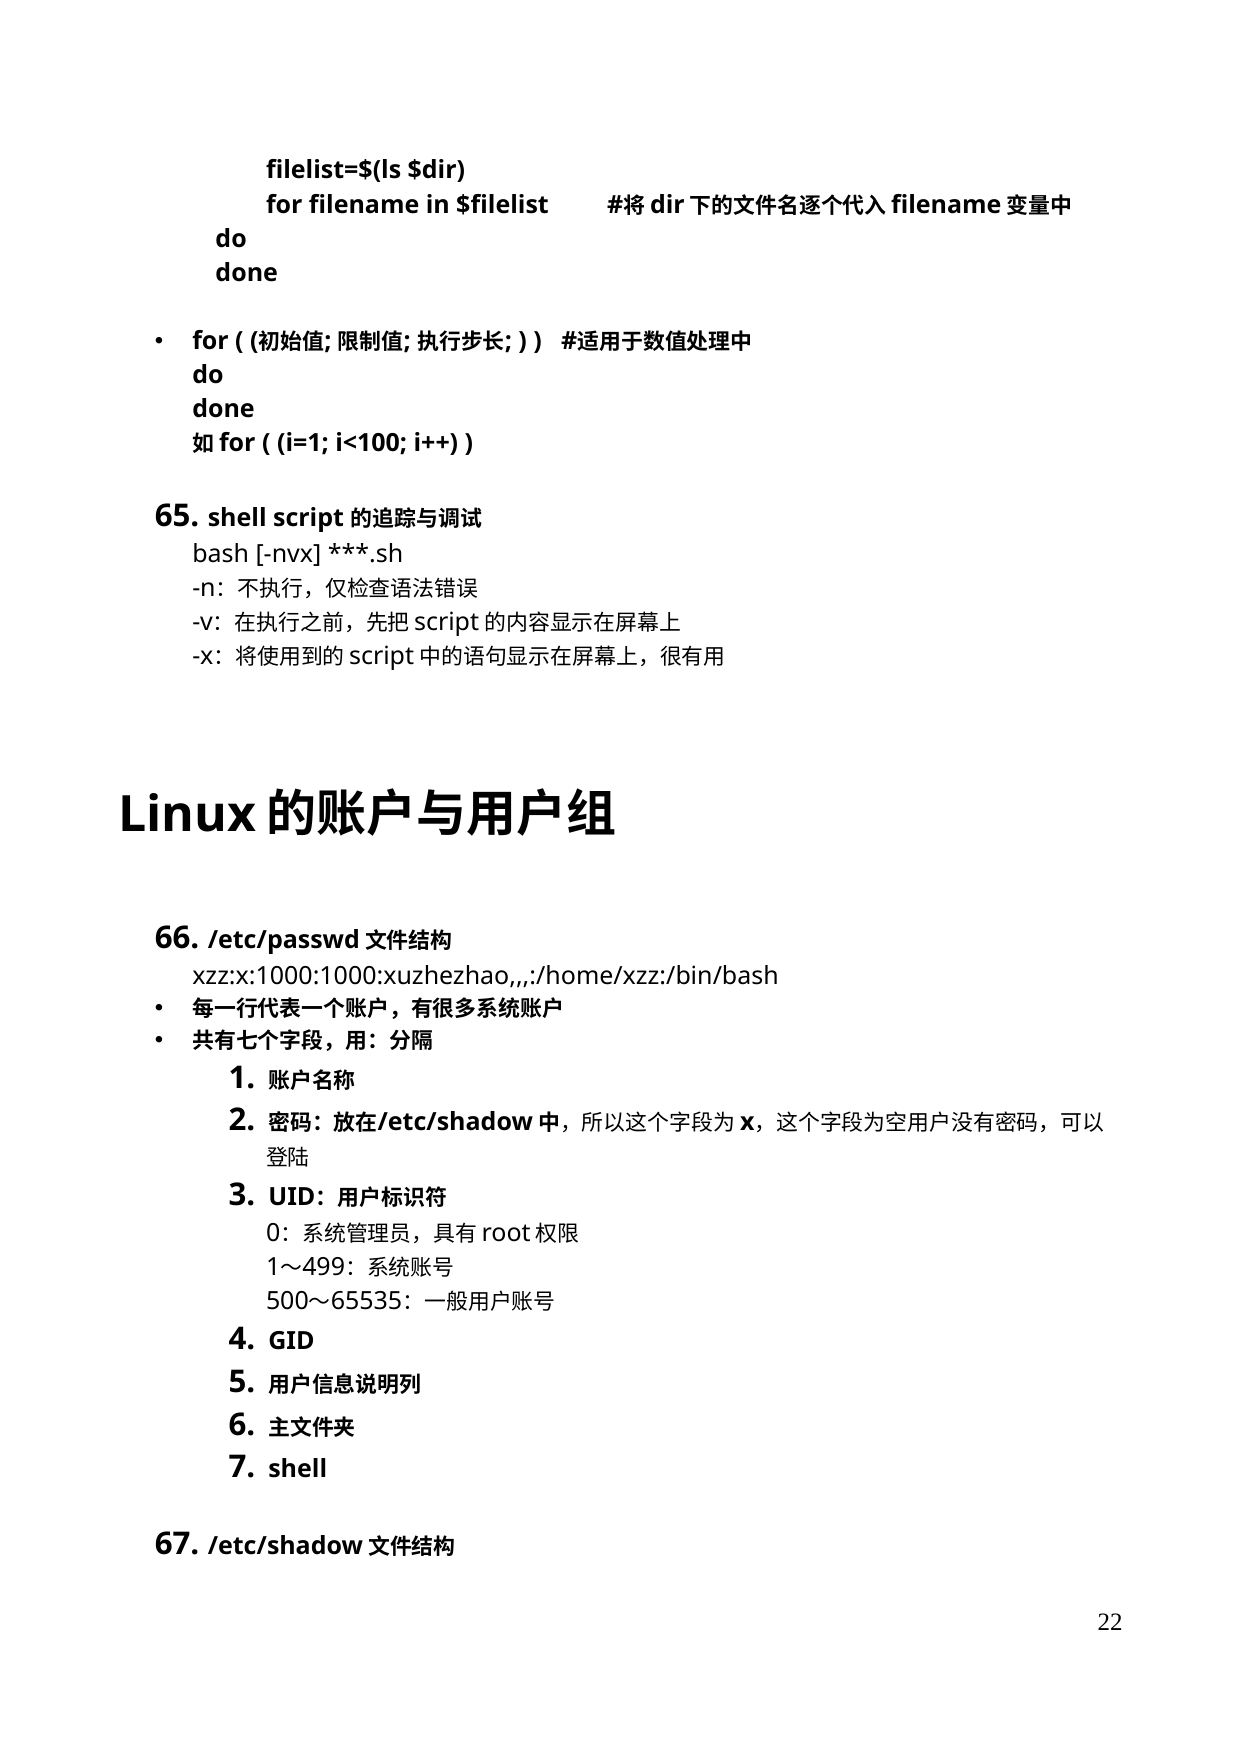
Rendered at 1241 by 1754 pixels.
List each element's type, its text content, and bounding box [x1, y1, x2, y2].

list -v：在执行之前，先把script的内容显示在屏幕上 [154, 603, 1122, 638]
list 如 for ( (i=1; i<100; i++) ) [154, 425, 1122, 459]
text do [118, 220, 1122, 254]
text filelist=$(ls $dir) [118, 152, 1122, 186]
list 500～65535：一般用户账号 [228, 1282, 1122, 1316]
list shell script 的追踪与调试 [154, 493, 1122, 535]
list 0：系统管理员，具有root权限 [228, 1214, 1122, 1248]
text Linux的账户与用户组 [118, 774, 1122, 847]
list xzz:x:1000:1000:xuzhezhao,,,:/home/xzz:/bin/bash [154, 957, 1122, 991]
list -x：将使用到的script中的语句显示在屏幕上，很有用 [154, 638, 1122, 672]
list 密码：放在/etc/shadow中，所以这个字段为 x，这个字段为空用户没有密码，可以登陆 [228, 1097, 1122, 1172]
text done [118, 254, 1122, 288]
list 账户名称 [228, 1055, 1122, 1097]
list /etc/shadow文件结构 [154, 1521, 1122, 1563]
list 主文件夹 [228, 1402, 1122, 1444]
list bash [-nvx] ***.sh [154, 535, 1122, 569]
list -n：不执行，仅检查语法错误 [154, 569, 1122, 603]
list 每一行代表一个账户，有很多系统账户 [154, 991, 1122, 1023]
list do [154, 357, 1122, 391]
list /etc/passwd文件结构 [154, 915, 1122, 957]
list 1～499：系统账号 [228, 1248, 1122, 1282]
list done [154, 391, 1122, 425]
list shell [228, 1444, 1122, 1487]
list 用户信息说明列 [228, 1359, 1122, 1402]
list 共有七个字段，用：分隔 [154, 1023, 1122, 1055]
list UID：用户标识符 [228, 1172, 1122, 1214]
list GID [228, 1316, 1122, 1359]
list for ( (初始值; 限制值; 执行步长; ) ) #适用于数值处理中 [154, 322, 1122, 357]
text for filename in $filelist #将dir下的文件名逐个代入filename变量中 [118, 186, 1122, 220]
